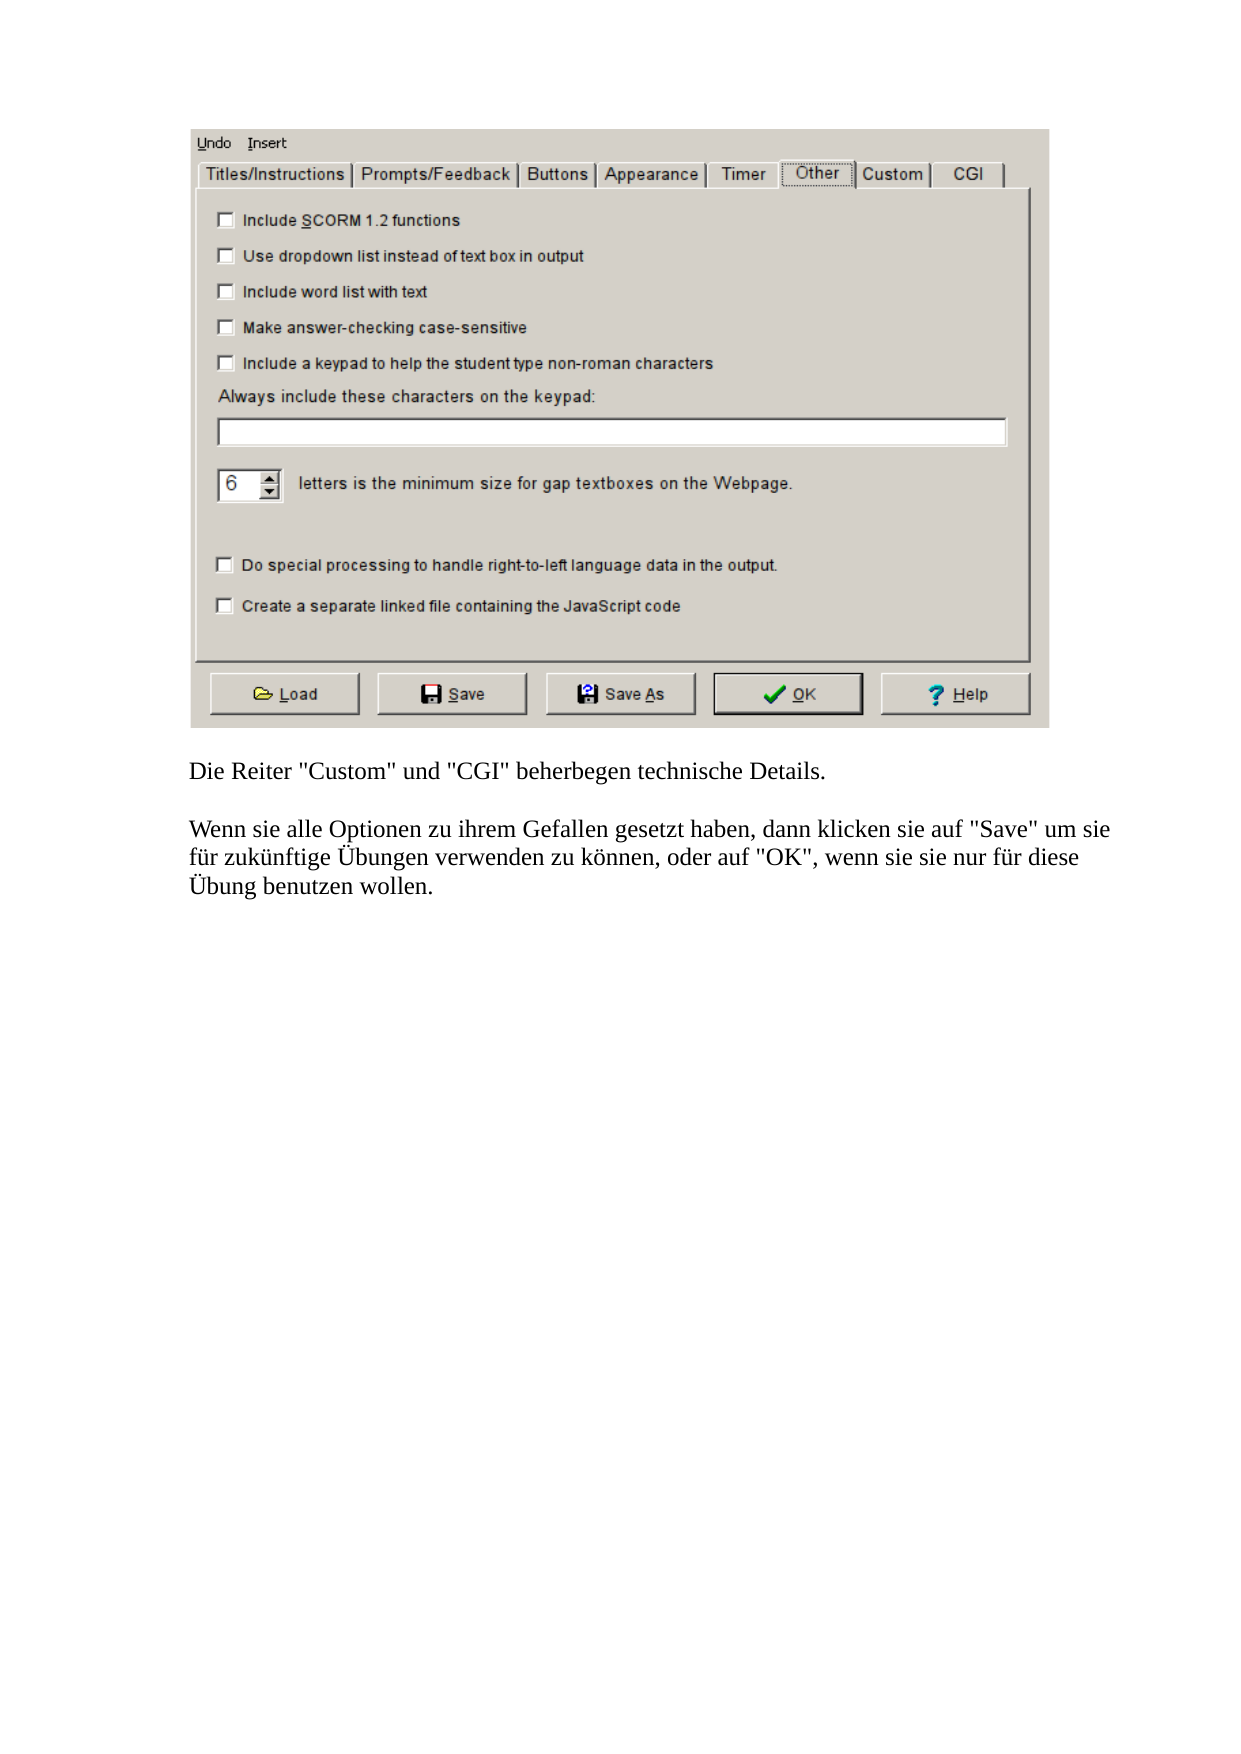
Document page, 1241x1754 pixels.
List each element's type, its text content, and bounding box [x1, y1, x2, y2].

text Wenn sie alle Optionen zu ihrem Gefallen gesetzt haben, dann klicken sie auf "Save" um sie für zukünftige Übungen verwenden zu können, oder auf "OK", wenn sie sie nur für diese Übung benutzen wollen. [188, 814, 1122, 900]
picture [190, 129, 1050, 728]
text Die Reiter "Custom" und "CGI" beherbegen technische Details. [188, 756, 1122, 785]
